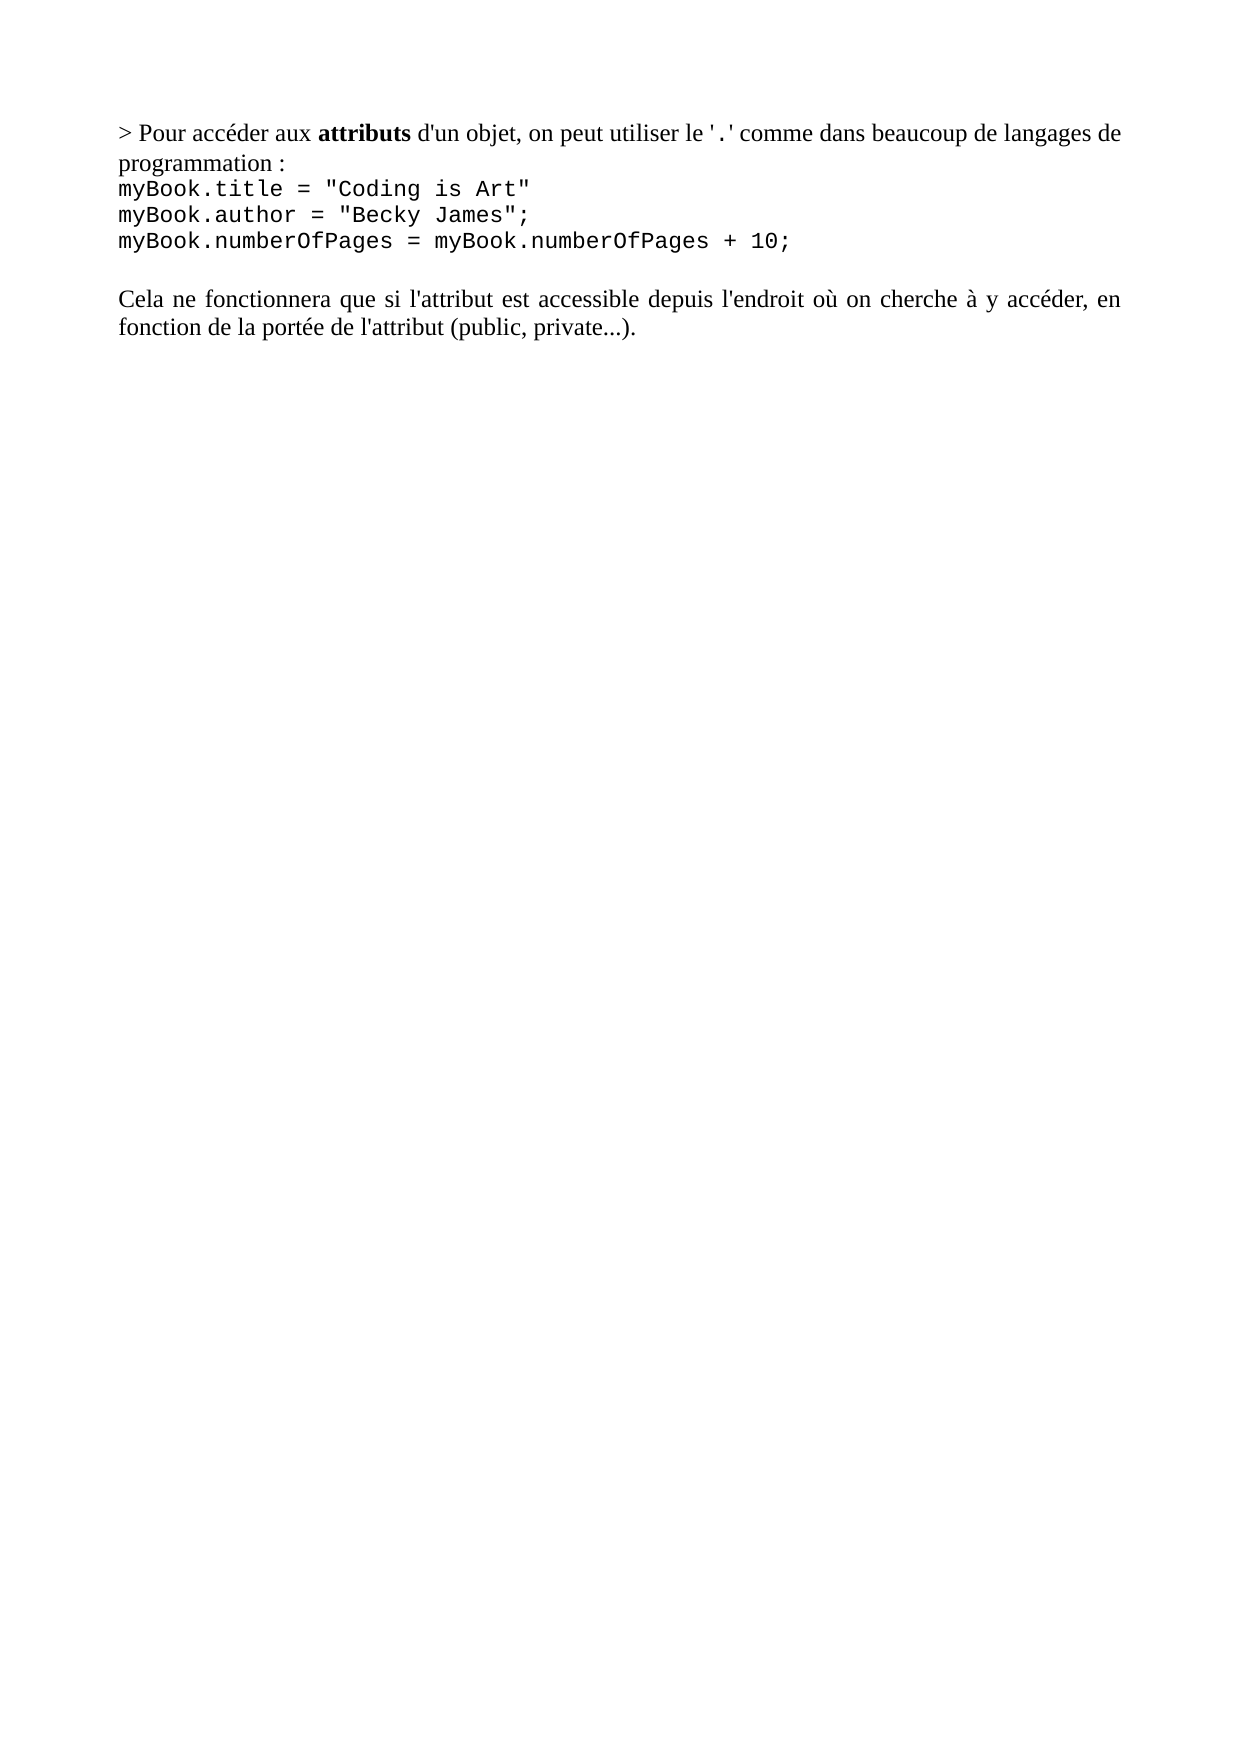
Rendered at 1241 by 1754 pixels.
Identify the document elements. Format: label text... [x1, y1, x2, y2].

text > Pour accéder aux attributs d'un objet, on peut utiliser le '.' comme dans beaucoup de langages de programmation : [118, 118, 1122, 177]
text myBook.title = "Coding is Art" [118, 177, 1122, 203]
text myBook.author = "Becky James"; [118, 203, 1122, 229]
text Cela ne fonctionnera que si l'attribut est accessible depuis l'endroit où on cherche à y accéder, en fonction de la portée de l'attribut (public, private...). [118, 284, 1122, 341]
text myBook.numberOfPages = myBook.numberOfPages + 10; [118, 229, 1122, 255]
